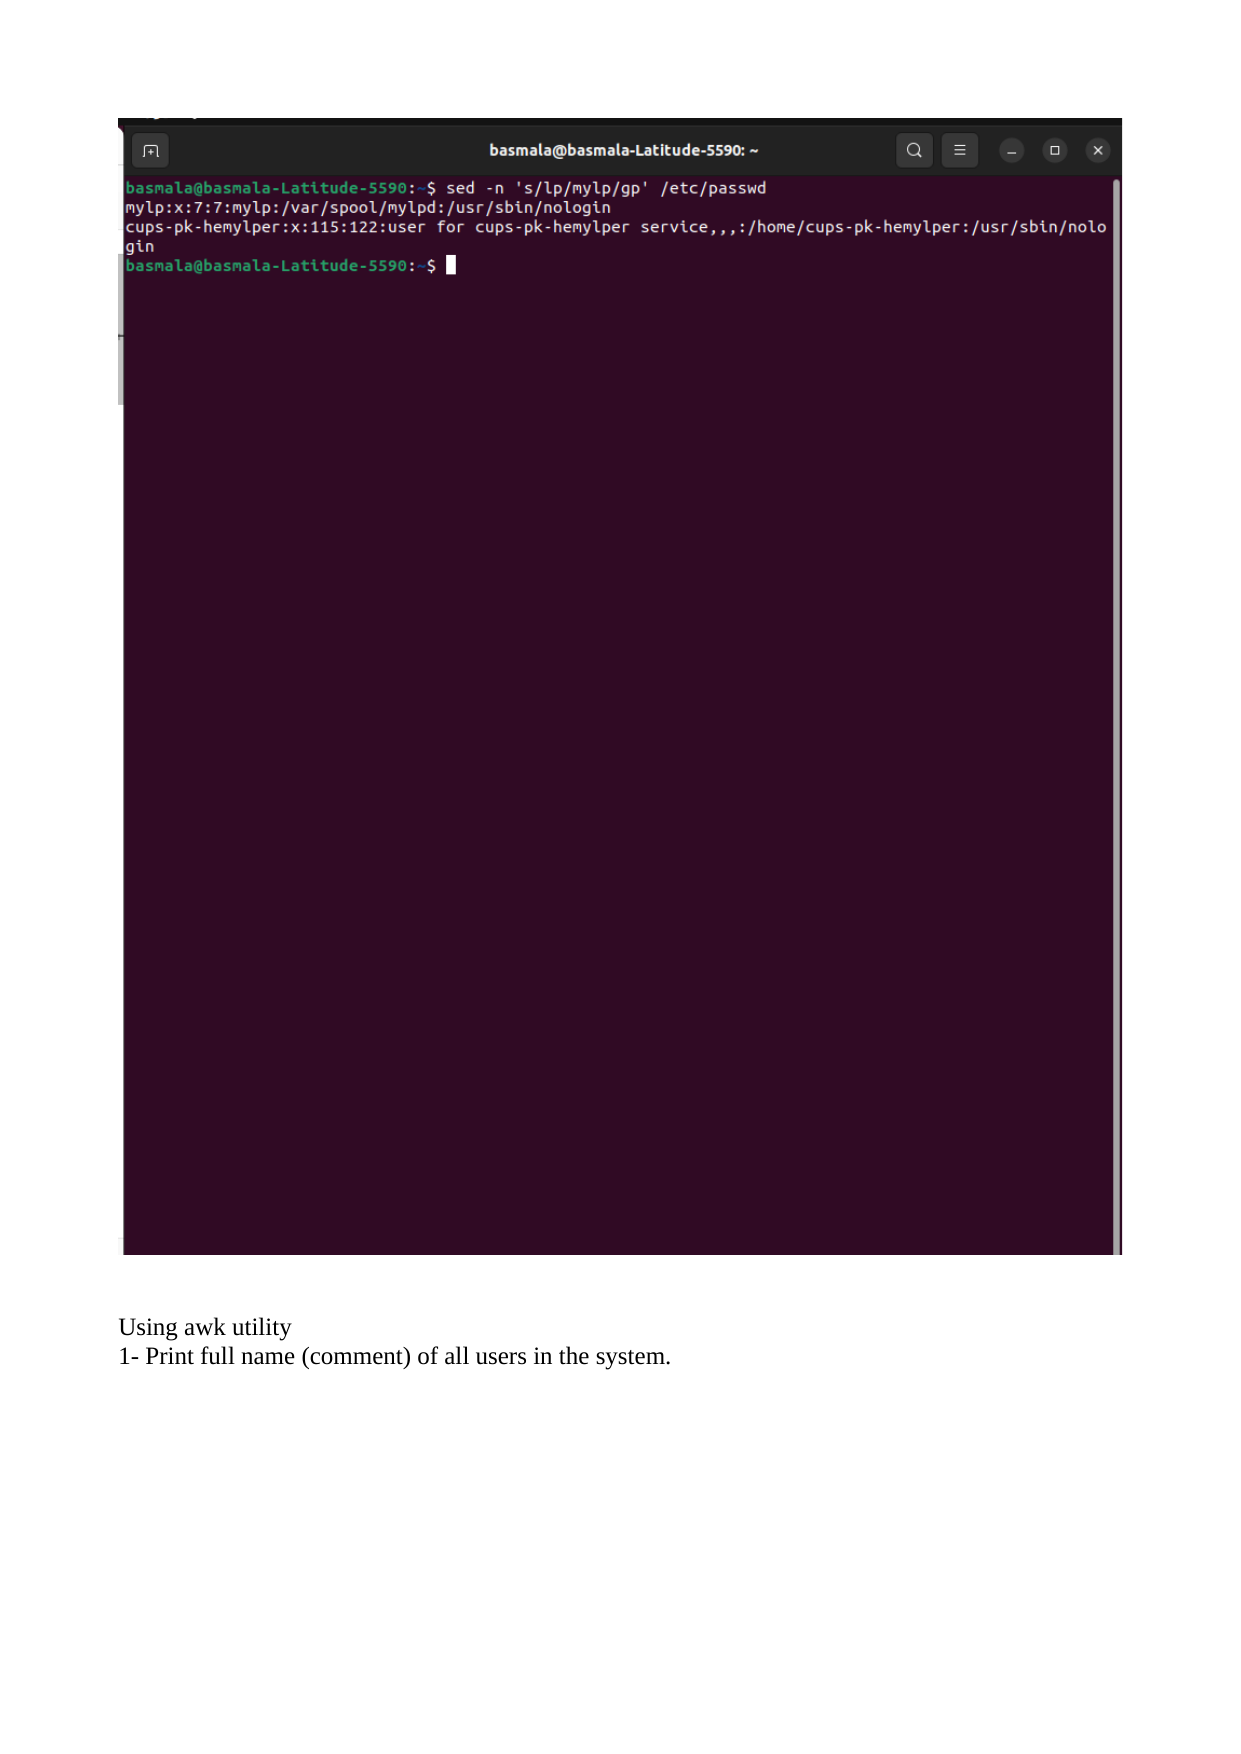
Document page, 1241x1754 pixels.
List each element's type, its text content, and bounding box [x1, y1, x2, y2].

text 1- Print full name (comment) of all users in the system. [118, 1341, 1122, 1370]
picture [118, 118, 1123, 1255]
text Using awk utility [118, 1312, 1122, 1341]
